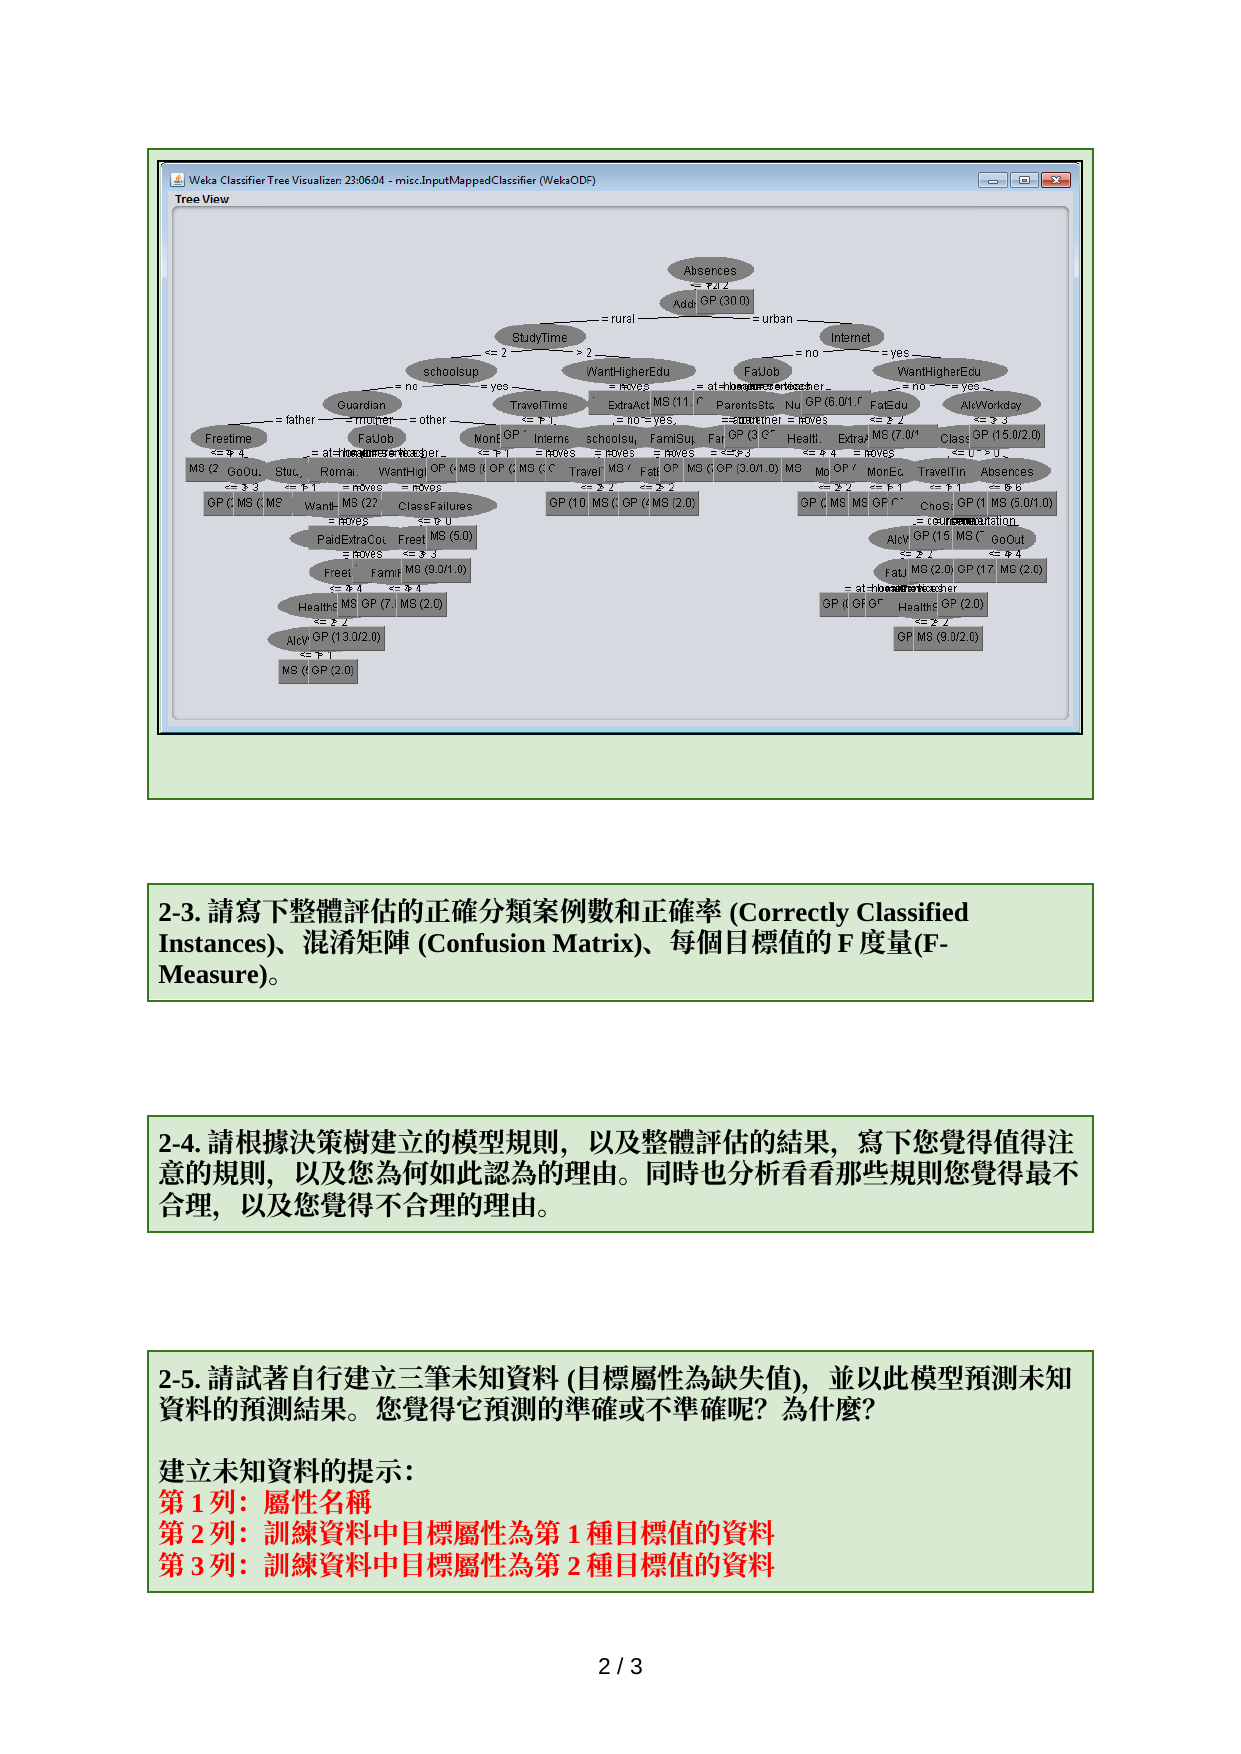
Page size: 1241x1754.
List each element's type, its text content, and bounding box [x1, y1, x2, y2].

table_header 2-4. 請根據決策樹建立的模型規則，以及整體評估的結果，寫下您覺得值得注意的規則，以及您為何如此認為的理由。同時也分析看看那些規則您覺得最不合理，以及您覺得不合理的理由。 [149, 1117, 1092, 1231]
table_header 2-3. 請寫下整體評估的正確分類案例數和正確率 (Correctly Classified Instances)、混淆矩陣 (Confusion Matrix)、每個目標值的F度量(F-Measure)。 [149, 885, 1092, 999]
table_header [149, 150, 1092, 798]
picture [160, 162, 1080, 733]
table_header 2-5. 請試著自行建立三筆未知資料 (目標屬性為缺失值)，並以此模型預測未知資料的預測結果。您覺得它預測的準確或不準確呢？為什麼？ 建立未知資料的提示： 第1列：屬性名稱 第2列：訓練資料中目標屬性為第1種目標值的資料 第3列：訓練資料中目標屬性為第2種目標值的資料 [149, 1352, 1092, 1591]
